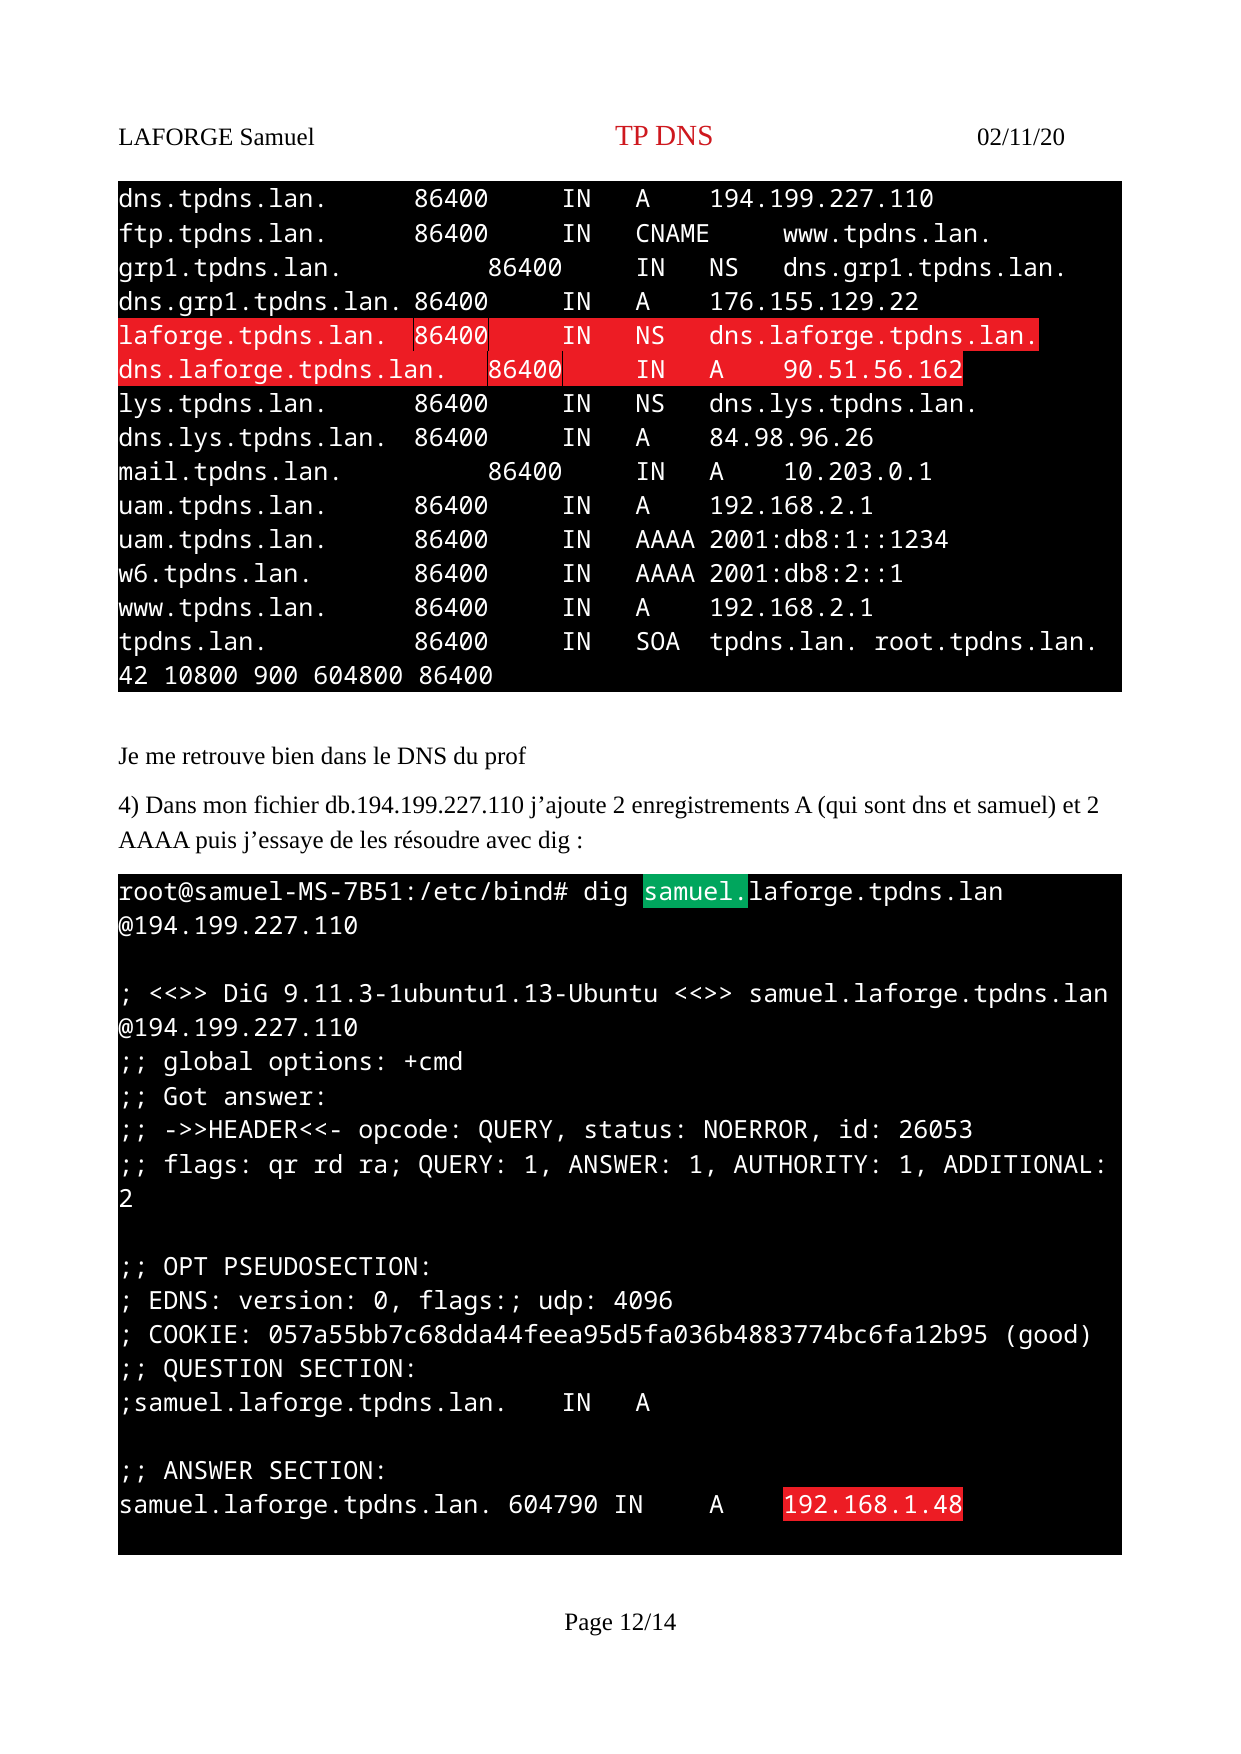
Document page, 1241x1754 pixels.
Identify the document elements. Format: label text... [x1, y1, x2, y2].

text ; COOKIE: 057a55bb7c68dda44feea95d5fa036b4883774bc6fa12b95 (good) [118, 1317, 1122, 1351]
text Je me retrouve bien dans le DNS du prof [118, 741, 1122, 770]
text ;samuel.laforge.tpdns.lan. IN A [118, 1385, 1122, 1419]
text ;; ->>HEADER<<- opcode: QUERY, status: NOERROR, id: 26053 [118, 1112, 1122, 1146]
text lys.tpdns.lan. 86400 IN NS dns.lys.tpdns.lan. [118, 386, 1122, 419]
text mail.tpdns.lan. 86400 IN A 10.203.0.1 [118, 454, 1122, 488]
text ; EDNS: version: 0, flags:; udp: 4096 [118, 1282, 1122, 1317]
text dns.tpdns.lan. 86400 IN A 194.199.227.110 [118, 181, 1122, 215]
text ftp.tpdns.lan. 86400 IN CNAME www.tpdns.lan. [118, 215, 1122, 249]
text grp1.tpdns.lan. 86400 IN NS dns.grp1.tpdns.lan. [118, 249, 1122, 283]
text ;; OPT PSEUDOSECTION: [118, 1248, 1122, 1282]
text ;; flags: qr rd ra; QUERY: 1, ANSWER: 1, AUTHORITY: 1, ADDITIONAL: 2 [118, 1146, 1122, 1214]
text dns.lys.tpdns.lan. 86400 IN A 84.98.96.26 [118, 419, 1122, 454]
text uam.tpdns.lan. 86400 IN AAAA 2001:db8:1::1234 [118, 522, 1122, 556]
text ; <<>> DiG 9.11.3-1ubuntu1.13-Ubuntu <<>> samuel.laforge.tpdns.lan @194.199.227.110 [118, 976, 1122, 1044]
text ;; global options: +cmd [118, 1044, 1122, 1078]
text w6.tpdns.lan. 86400 IN AAAA 2001:db8:2::1 [118, 556, 1122, 590]
text dns.grp1.tpdns.lan. 86400 IN A 176.155.129.22 [118, 283, 1122, 317]
text tpdns.lan. 86400 IN SOA tpdns.lan. root.tpdns.lan. 42 10800 900 604800 86400 [118, 624, 1122, 692]
text ;; QUESTION SECTION: [118, 1351, 1122, 1385]
text samuel.laforge.tpdns.lan. 604790 IN A 192.168.1.48 [118, 1487, 1122, 1521]
text root@samuel-MS-7B51:/etc/bind# dig samuel.laforge.tpdns.lan @194.199.227.110 [118, 874, 1122, 942]
text www.tpdns.lan. 86400 IN A 192.168.2.1 [118, 590, 1122, 624]
text uam.tpdns.lan. 86400 IN A 192.168.2.1 [118, 488, 1122, 522]
text dns.laforge.tpdns.lan. 86400 IN A 90.51.56.162 [118, 351, 1122, 386]
text ;; ANSWER SECTION: [118, 1453, 1122, 1487]
text laforge.tpdns.lan. 86400 IN NS dns.laforge.tpdns.lan. [118, 317, 1122, 351]
text ;; Got answer: [118, 1078, 1122, 1112]
text 4) Dans mon fichier db.194.199.227.110 j’ajoute 2 enregistrements A (qui sont dns et samuel) et 2 AAAA puis j’essaye de les résoudre avec dig : [118, 790, 1122, 853]
